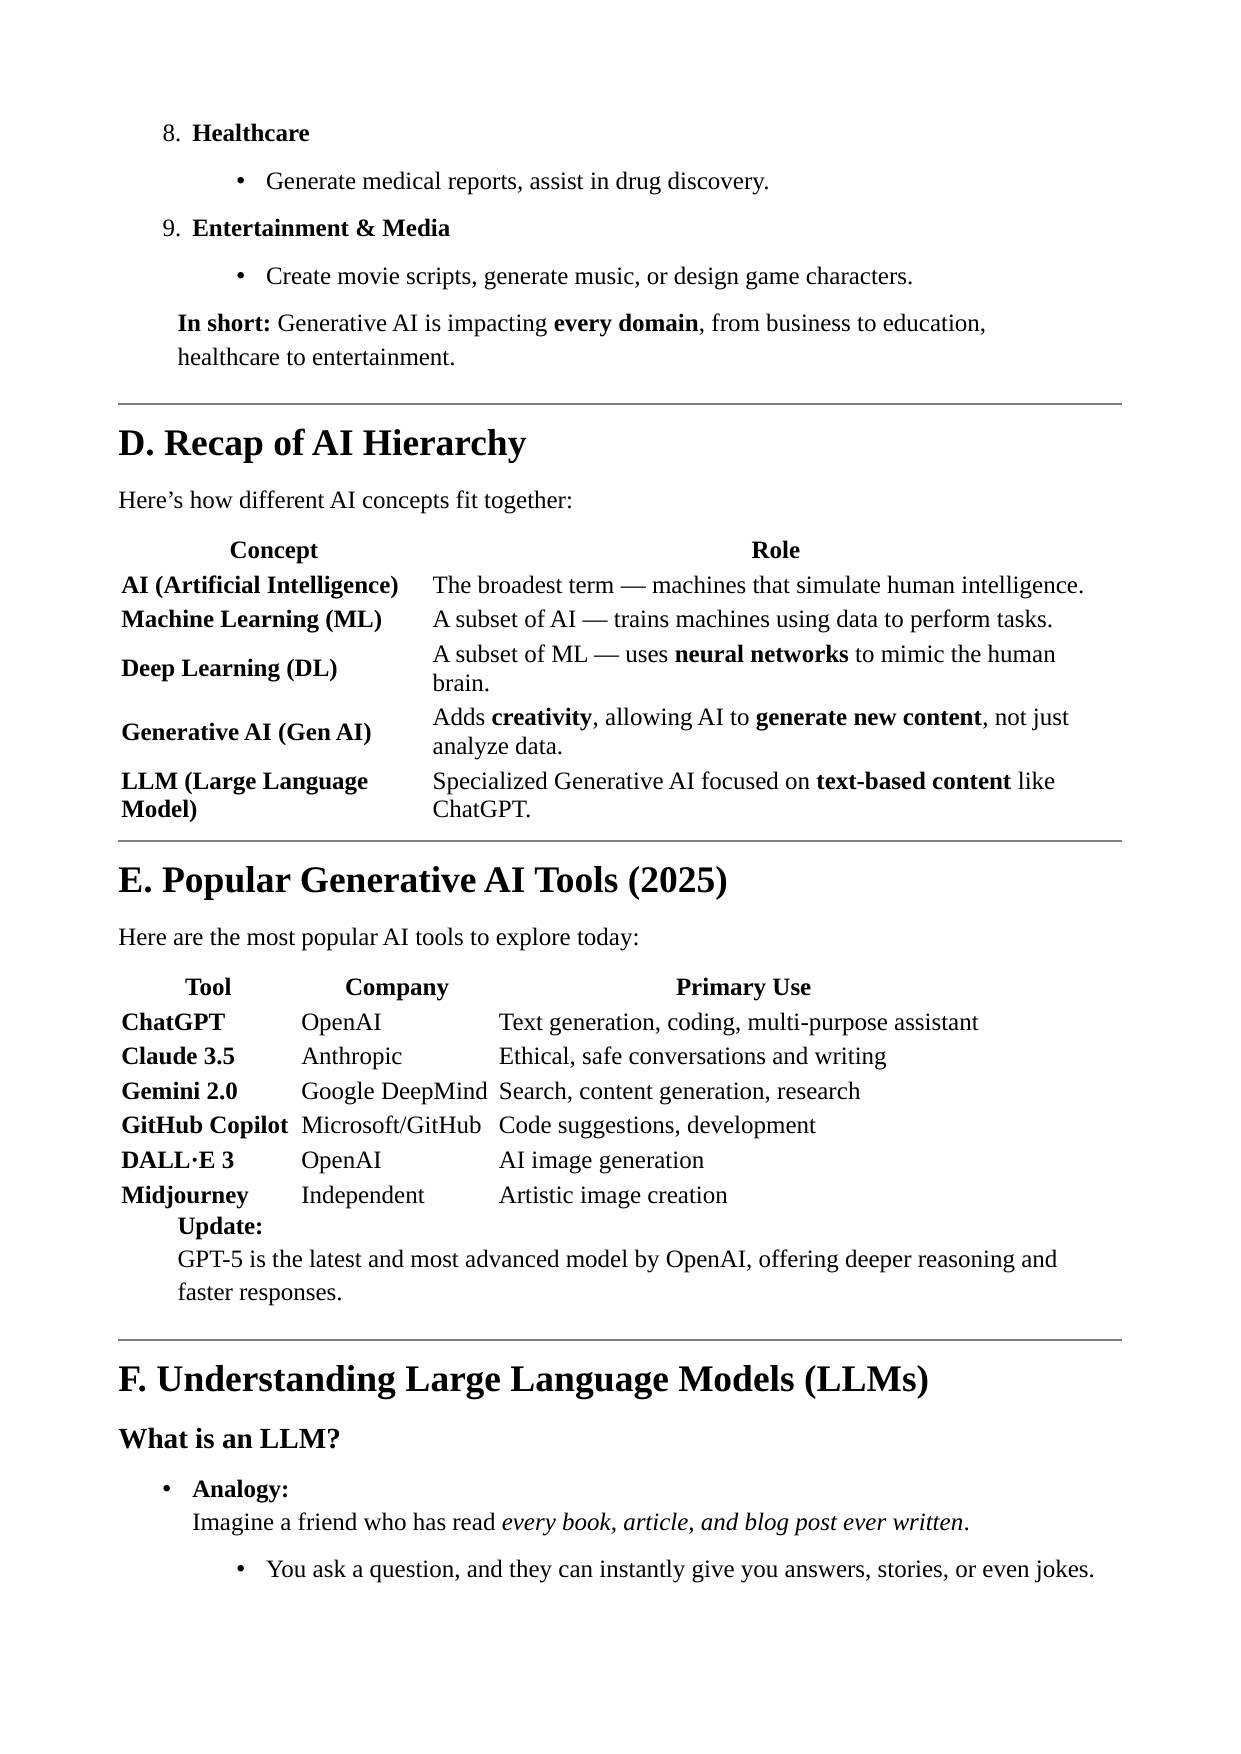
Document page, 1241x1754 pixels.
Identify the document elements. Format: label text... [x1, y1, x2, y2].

table_cell Code suggestions, development [496, 1108, 991, 1142]
list Create movie scripts, generate music, or design game characters. [236, 261, 1122, 290]
table_cell Generative AI (Gen AI) [118, 700, 429, 763]
table_cell Gemini 2.0 [118, 1073, 298, 1108]
list Entertainment & Media [162, 213, 1122, 242]
text In short: Generative AI is impacting every domain, from business to education, healthcare to entertainment. [177, 308, 1063, 370]
table_header Role [430, 533, 1122, 567]
table_cell OpenAI [298, 1004, 496, 1038]
table_cell Artistic image creation [496, 1177, 991, 1211]
table_cell Microsoft/GitHub [298, 1108, 496, 1142]
table_cell ChatGPT [118, 1004, 298, 1038]
text Here’s how different AI concepts fit together: [118, 485, 1122, 513]
table_cell Independent [298, 1177, 496, 1211]
table_cell Google DeepMind [298, 1073, 496, 1108]
subtitle What is an LLM? [118, 1421, 1122, 1454]
table_header Company [298, 969, 496, 1004]
text Update: GPT-5 is the latest and most advanced model by OpenAI, offering deeper reasoning and faster responses. [177, 1211, 1063, 1306]
subtitle E. Popular Generative AI Tools (2025) [118, 858, 1122, 901]
table_cell Deep Learning (DL) [118, 636, 429, 699]
table_cell A subset of AI — trains machines using data to perform tasks. [430, 602, 1122, 636]
table_cell AI (Artificial Intelligence) [118, 567, 429, 602]
list Healthcare [162, 118, 1122, 147]
table_cell Text generation, coding, multi-purpose assistant [496, 1004, 991, 1038]
table_header Tool [118, 969, 298, 1004]
list Generate medical reports, assist in drug discovery. [236, 166, 1122, 194]
table_cell AI image generation [496, 1142, 991, 1177]
table_cell Machine Learning (ML) [118, 602, 429, 636]
table_cell Ethical, safe conversations and writing [496, 1039, 991, 1073]
table_cell Adds creativity, allowing AI to generate new content, not just analyze data. [430, 700, 1122, 763]
table_cell Anthropic [298, 1039, 496, 1073]
text Here are the most popular AI tools to explore today: [118, 922, 1122, 951]
table_cell The broadest term — machines that simulate human intelligence. [430, 567, 1122, 602]
table_cell Claude 3.5 [118, 1039, 298, 1073]
table_cell Midjourney [118, 1177, 298, 1211]
table_cell A subset of ML — uses neural networks to mimic the human brain. [430, 636, 1122, 699]
list You ask a question, and they can instantly give you answers, stories, or even jokes. [236, 1554, 1122, 1583]
table_cell DALL·E 3 [118, 1142, 298, 1177]
table_header Concept [118, 533, 429, 567]
subtitle F. Understanding Large Language Models (LLMs) [118, 1357, 1122, 1400]
table_cell Specialized Generative AI focused on text-based content like ChatGPT. [430, 763, 1122, 826]
list Analogy: Imagine a friend who has read every book, article, and blog post ever written. [162, 1474, 1122, 1536]
table_cell OpenAI [298, 1142, 496, 1177]
table_header Primary Use [496, 969, 991, 1004]
table_cell LLM (Large Language Model) [118, 763, 429, 826]
table_cell Search, content generation, research [496, 1073, 991, 1108]
table_cell GitHub Copilot [118, 1108, 298, 1142]
subtitle D. Recap of AI Hierarchy [118, 421, 1122, 464]
